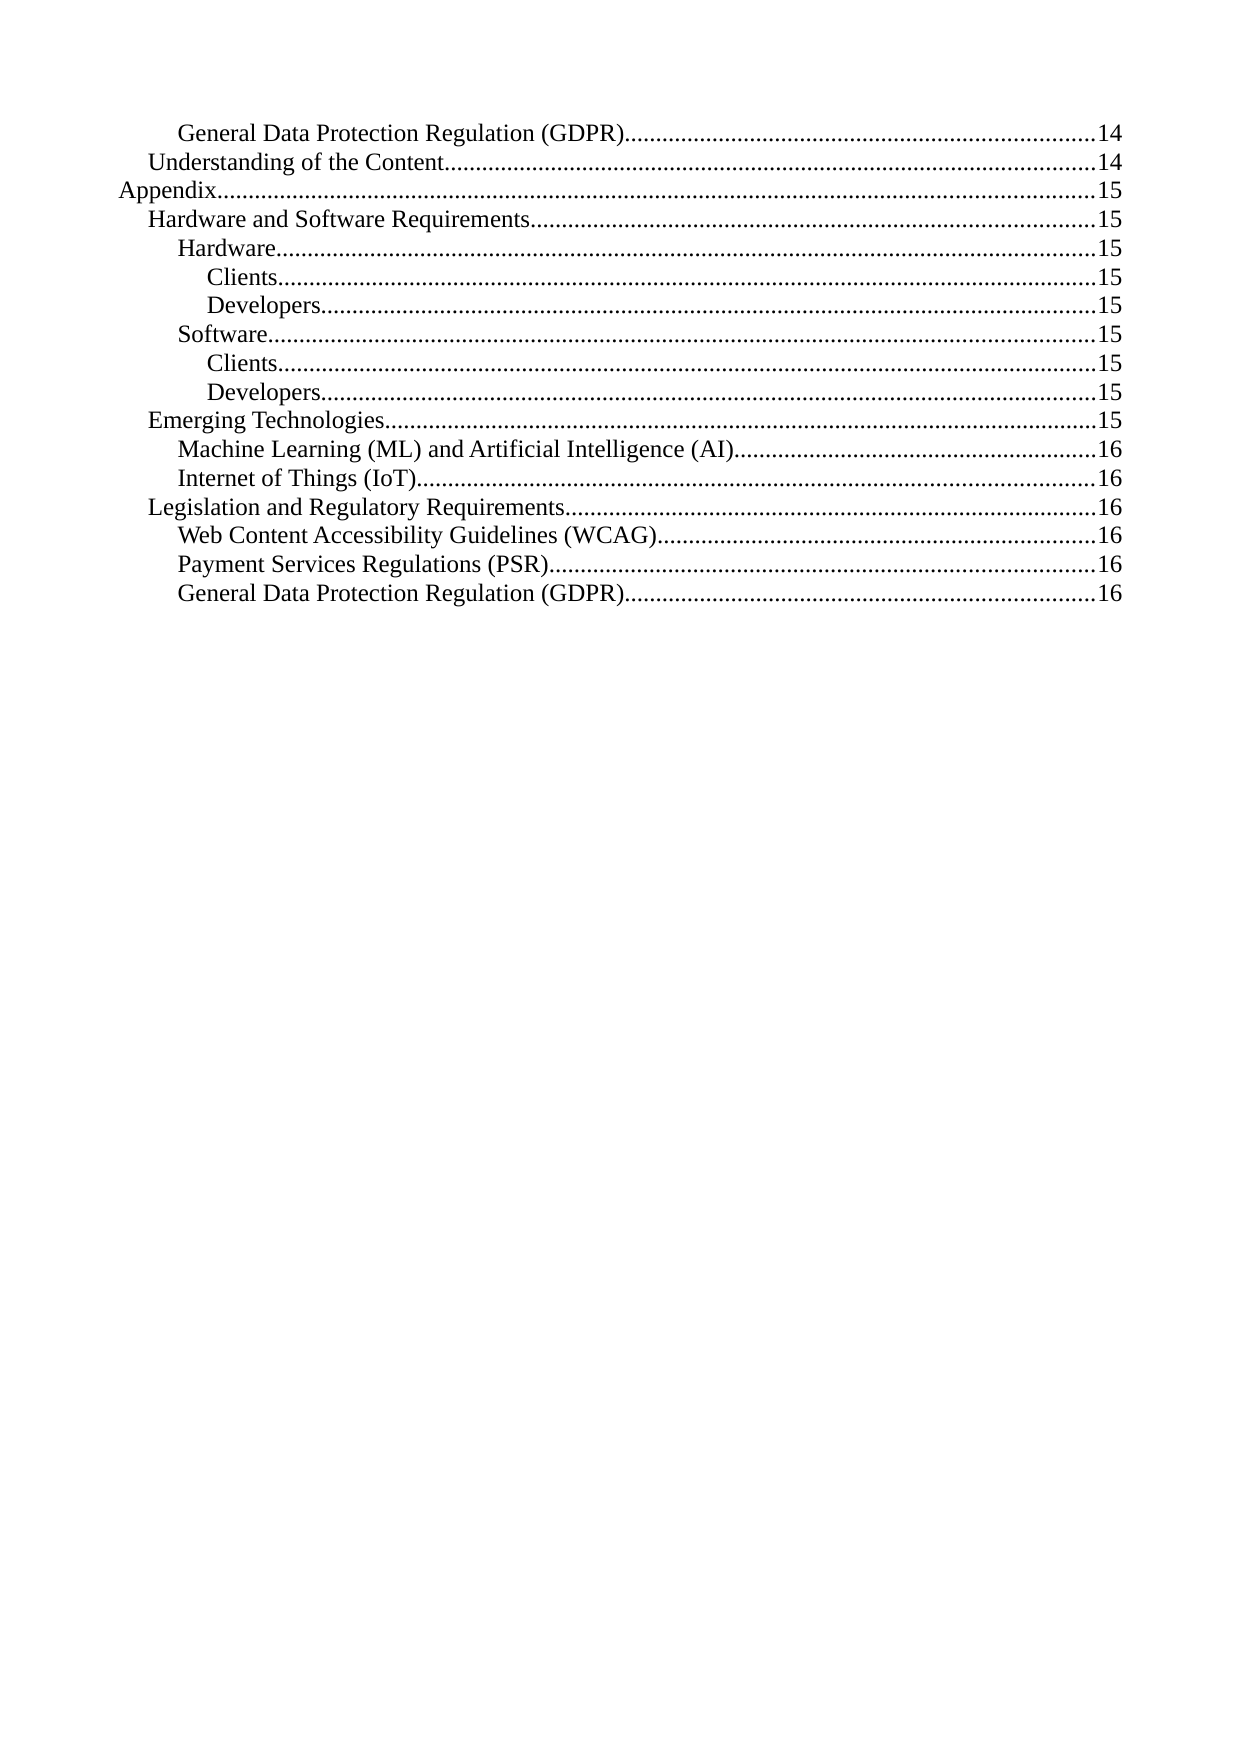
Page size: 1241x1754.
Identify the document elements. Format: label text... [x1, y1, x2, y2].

text Emerging Technologies 15 [148, 406, 1122, 434]
text Software 15 [177, 319, 1122, 348]
text Clients 15 [207, 348, 1122, 377]
text Understanding of the Content 14 [148, 147, 1122, 176]
text Clients 15 [207, 262, 1122, 291]
text Machine Learning (ML) and Artificial Intelligence (AI) 16 [177, 434, 1122, 463]
text Legislation and Regulatory Requirements 16 [148, 492, 1122, 521]
text General Data Protection Regulation (GDPR) 16 [177, 578, 1122, 607]
text Appendix 15 [118, 176, 1122, 204]
text General Data Protection Regulation (GDPR) 14 [177, 118, 1122, 147]
text Developers 15 [207, 291, 1122, 319]
text Developers 15 [207, 377, 1122, 406]
text Internet of Things (IoT) 16 [177, 463, 1122, 492]
text Hardware and Software Requirements 15 [148, 204, 1122, 233]
text Hardware 15 [177, 233, 1122, 262]
text Web Content Accessibility Guidelines (WCAG) 16 [177, 521, 1122, 549]
text Payment Services Regulations (PSR) 16 [177, 549, 1122, 578]
